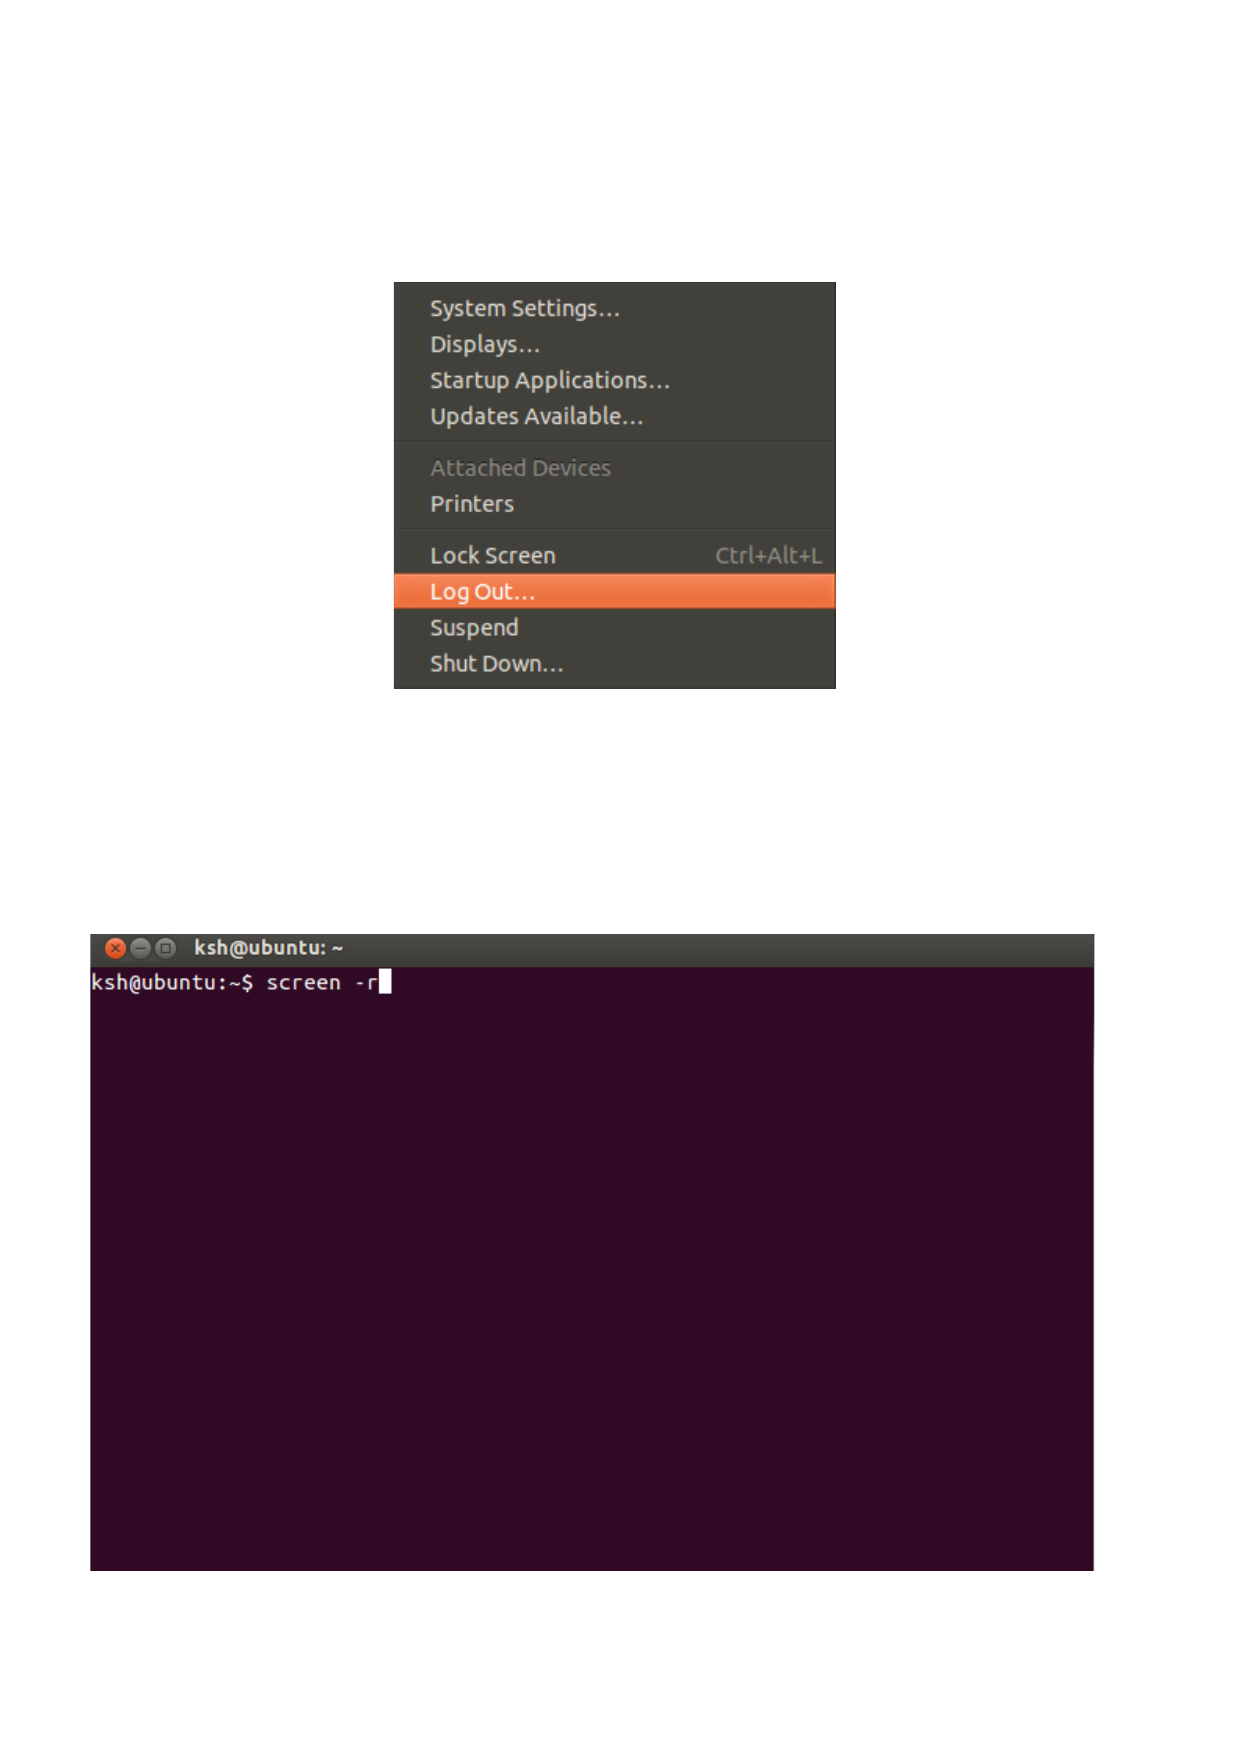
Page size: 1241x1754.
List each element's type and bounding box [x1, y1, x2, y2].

picture [393, 282, 836, 689]
picture [90, 934, 1095, 1571]
